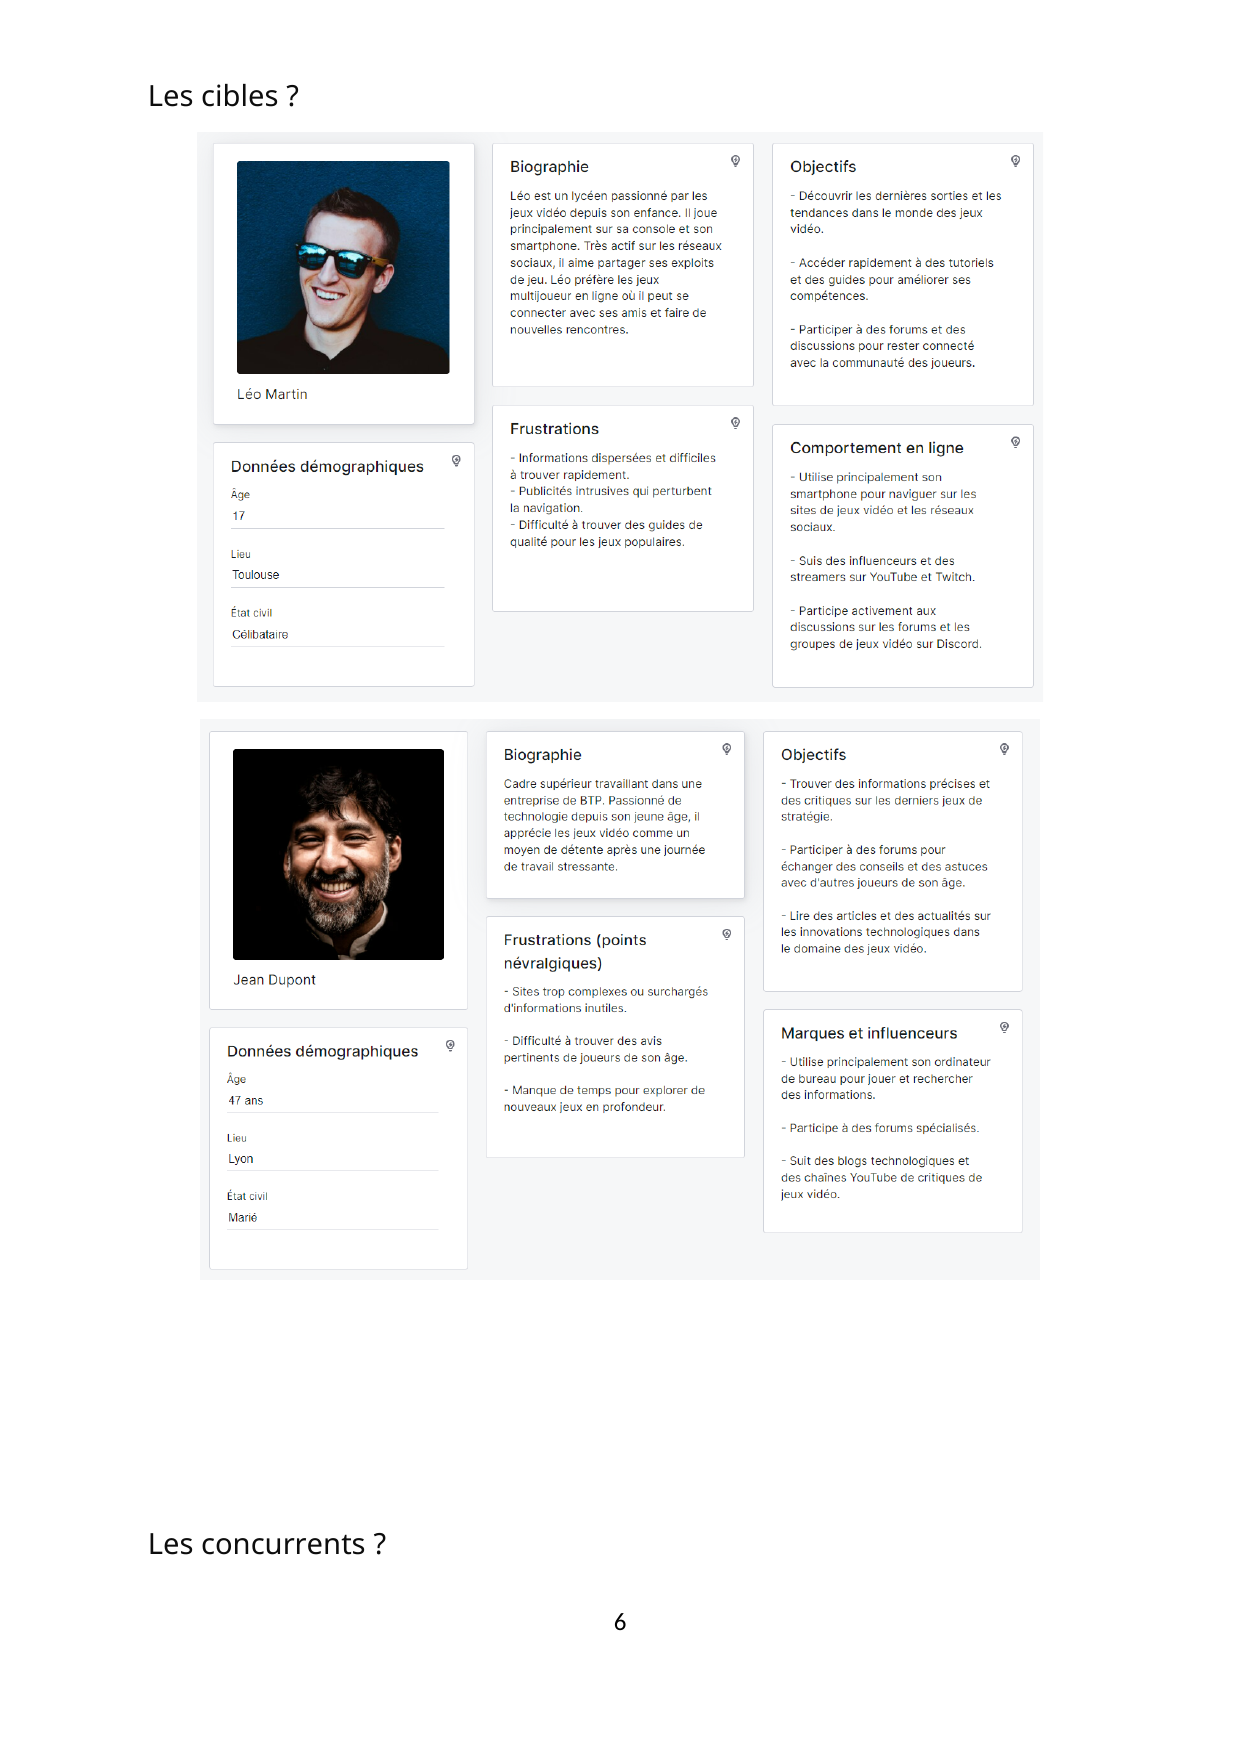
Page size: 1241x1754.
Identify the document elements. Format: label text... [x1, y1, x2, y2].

text Les cibles ? [148, 75, 1093, 115]
text Les concurrents ? [148, 1523, 1093, 1563]
